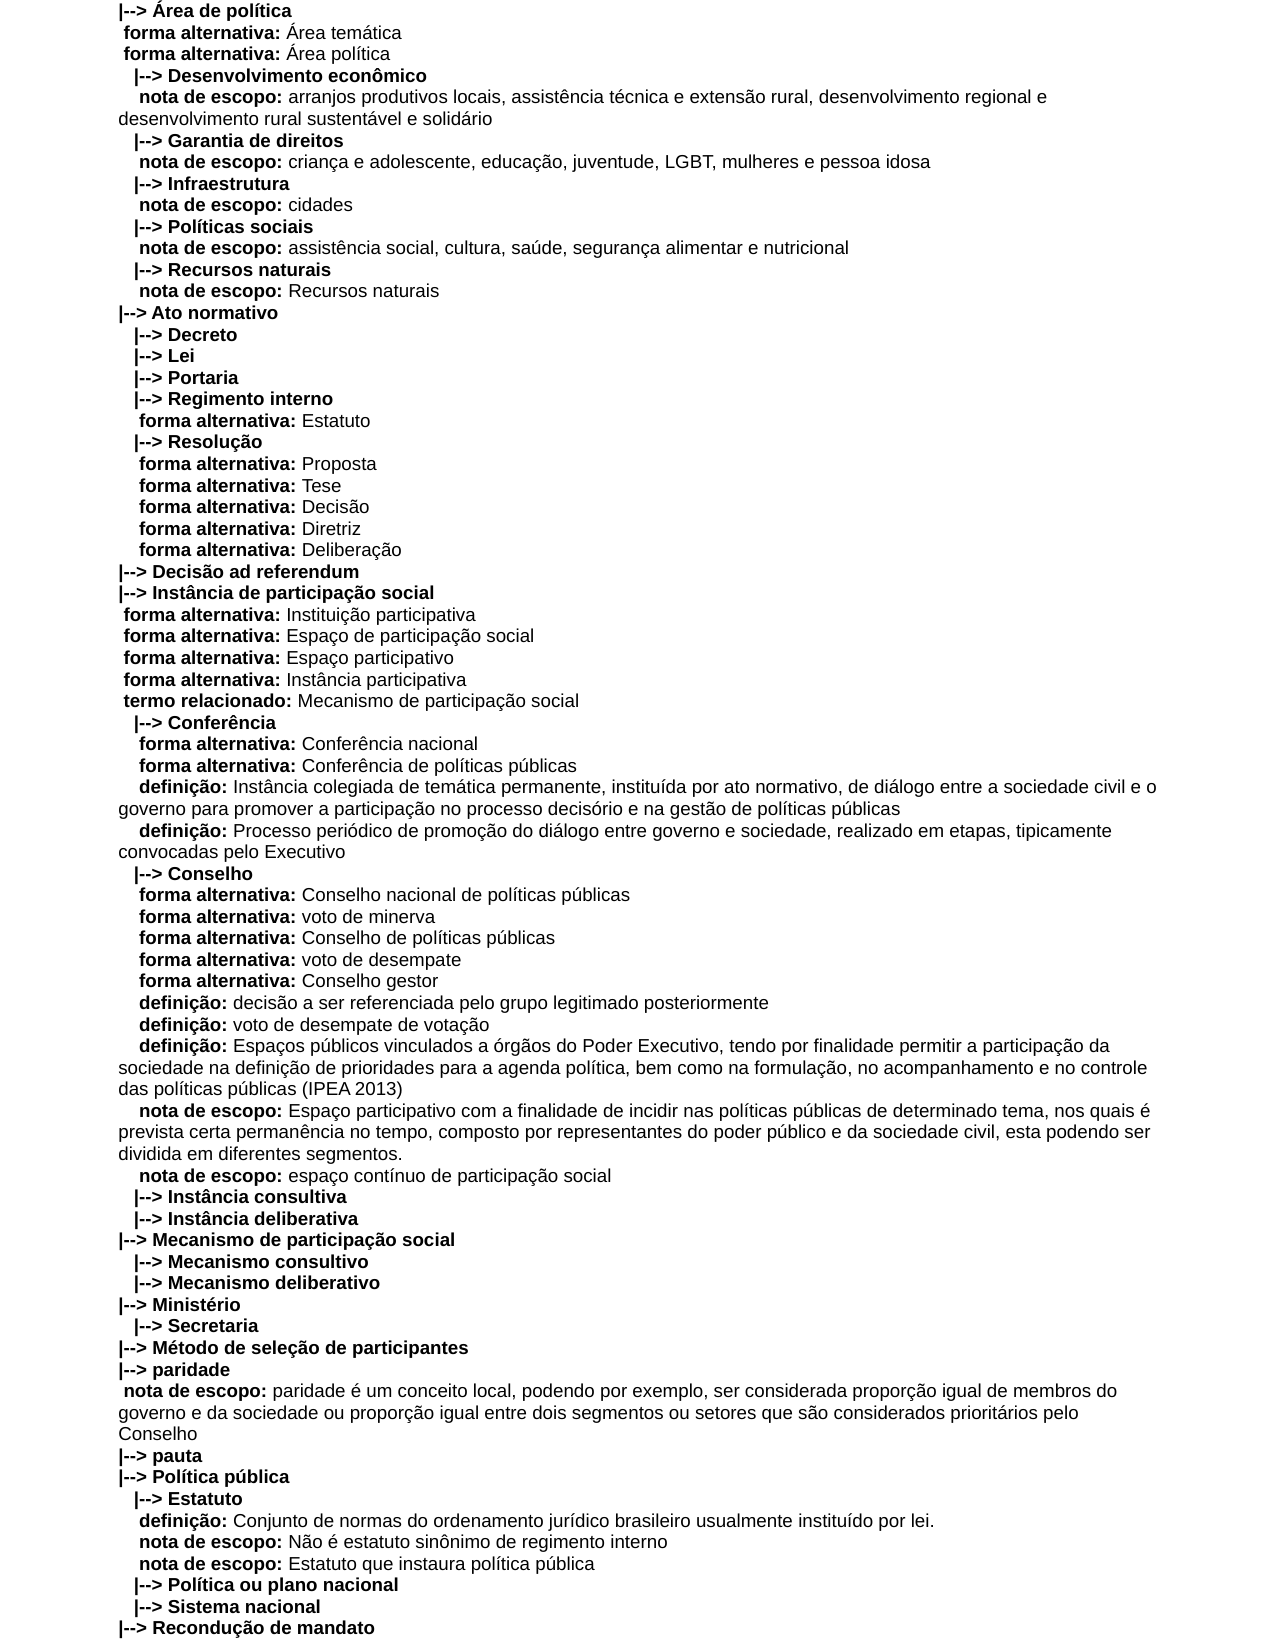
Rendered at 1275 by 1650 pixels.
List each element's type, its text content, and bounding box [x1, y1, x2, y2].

text termo relacionado: Mecanismo de participação social [118, 690, 1157, 712]
text forma alternativa: Diretriz [118, 517, 1157, 539]
text nota de escopo: paridade é um conceito local, podendo por exemplo, ser considerada proporção igual de membros do governo e da sociedade ou proporção igual entre dois segmentos ou setores que são considerados prioritários pelo Conselho [118, 1380, 1157, 1445]
text nota de escopo: Recursos naturais [118, 280, 1157, 302]
text |--> paridade [118, 1358, 1157, 1380]
text forma alternativa: Conselho nacional de políticas públicas [118, 884, 1157, 906]
text |--> Infraestrutura [118, 172, 1157, 194]
text |--> Estatuto [118, 1488, 1157, 1509]
text nota de escopo: Não é estatuto sinônimo de regimento interno [118, 1531, 1157, 1552]
text forma alternativa: Deliberação [118, 539, 1157, 561]
text |--> Método de seleção de participantes [118, 1337, 1157, 1358]
text |--> Regimento interno [118, 388, 1157, 410]
text definição: Processo periódico de promoção do diálogo entre governo e sociedade, realizado em etapas, tipicamente convocadas pelo Executivo [118, 819, 1157, 862]
text nota de escopo: Estatuto que instaura política pública [118, 1552, 1157, 1574]
text nota de escopo: assistência social, cultura, saúde, segurança alimentar e nutricional [118, 237, 1157, 259]
text forma alternativa: Conselho gestor [118, 970, 1157, 992]
text definição: Espaços públicos vinculados a órgãos do Poder Executivo, tendo por finalidade permitir a participação da sociedade na definição de prioridades para a agenda política, bem como na formulação, no acompanhamento e no controle das políticas públicas (IPEA 2013) [118, 1035, 1157, 1100]
text nota de escopo: cidades [118, 194, 1157, 216]
text |--> Política ou plano nacional [118, 1574, 1157, 1596]
text |--> Políticas sociais [118, 216, 1157, 237]
text forma alternativa: voto de minerva [118, 906, 1157, 927]
text |--> Garantia de direitos [118, 129, 1157, 151]
text |--> Decisão ad referendum [118, 561, 1157, 582]
text forma alternativa: Instituição participativa [118, 604, 1157, 625]
text |--> Portaria [118, 367, 1157, 388]
text |--> Lei [118, 345, 1157, 367]
text |--> Área de política [118, 0, 1157, 22]
text forma alternativa: Conferência nacional [118, 733, 1157, 755]
text |--> Política pública [118, 1466, 1157, 1488]
text |--> Recondução de mandato [118, 1617, 1157, 1639]
text |--> Mecanismo consultivo [118, 1251, 1157, 1272]
text forma alternativa: Área temática [118, 22, 1157, 43]
text |--> Conferência [118, 712, 1157, 733]
text nota de escopo: espaço contínuo de participação social [118, 1164, 1157, 1186]
text definição: voto de desempate de votação [118, 1013, 1157, 1035]
text |--> Conselho [118, 862, 1157, 884]
text |--> Instância consultiva [118, 1186, 1157, 1207]
text definição: Conjunto de normas do ordenamento jurídico brasileiro usualmente instituído por lei. [118, 1509, 1157, 1531]
text nota de escopo: criança e adolescente, educação, juventude, LGBT, mulheres e pessoa idosa [118, 151, 1157, 172]
text |--> Secretaria [118, 1315, 1157, 1337]
text |--> Instância deliberativa [118, 1207, 1157, 1229]
text |--> Instância de participação social [118, 582, 1157, 604]
text |--> Desenvolvimento econômico [118, 65, 1157, 86]
text forma alternativa: voto de desempate [118, 949, 1157, 970]
text forma alternativa: Área política [118, 43, 1157, 65]
text |--> Sistema nacional [118, 1596, 1157, 1617]
text forma alternativa: Proposta [118, 453, 1157, 474]
text |--> Ato normativo [118, 302, 1157, 323]
text forma alternativa: Conselho de políticas públicas [118, 927, 1157, 949]
text forma alternativa: Decisão [118, 496, 1157, 517]
text forma alternativa: Instância participativa [118, 668, 1157, 690]
text forma alternativa: Tese [118, 474, 1157, 496]
text |--> Recursos naturais [118, 259, 1157, 280]
text |--> Mecanismo deliberativo [118, 1272, 1157, 1294]
text forma alternativa: Espaço participativo [118, 647, 1157, 668]
text |--> Resolução [118, 431, 1157, 453]
text |--> pauta [118, 1445, 1157, 1466]
text forma alternativa: Espaço de participação social [118, 625, 1157, 647]
text |--> Decreto [118, 323, 1157, 345]
text definição: Instância colegiada de temática permanente, instituída por ato normativo, de diálogo entre a sociedade civil e o governo para promover a participação no processo decisório e na gestão de políticas públicas [118, 776, 1157, 819]
text forma alternativa: Conferência de políticas públicas [118, 755, 1157, 776]
text nota de escopo: arranjos produtivos locais, assistência técnica e extensão rural, desenvolvimento regional e desenvolvimento rural sustentável e solidário [118, 86, 1157, 129]
text definição: decisão a ser referenciada pelo grupo legitimado posteriormente [118, 992, 1157, 1013]
text forma alternativa: Estatuto [118, 410, 1157, 431]
text nota de escopo: Espaço participativo com a finalidade de incidir nas políticas públicas de determinado tema, nos quais é prevista certa permanência no tempo, composto por representantes do poder público e da sociedade civil, esta podendo ser dividida em diferentes segmentos. [118, 1100, 1157, 1164]
text |--> Mecanismo de participação social [118, 1229, 1157, 1251]
text |--> Ministério [118, 1294, 1157, 1315]
